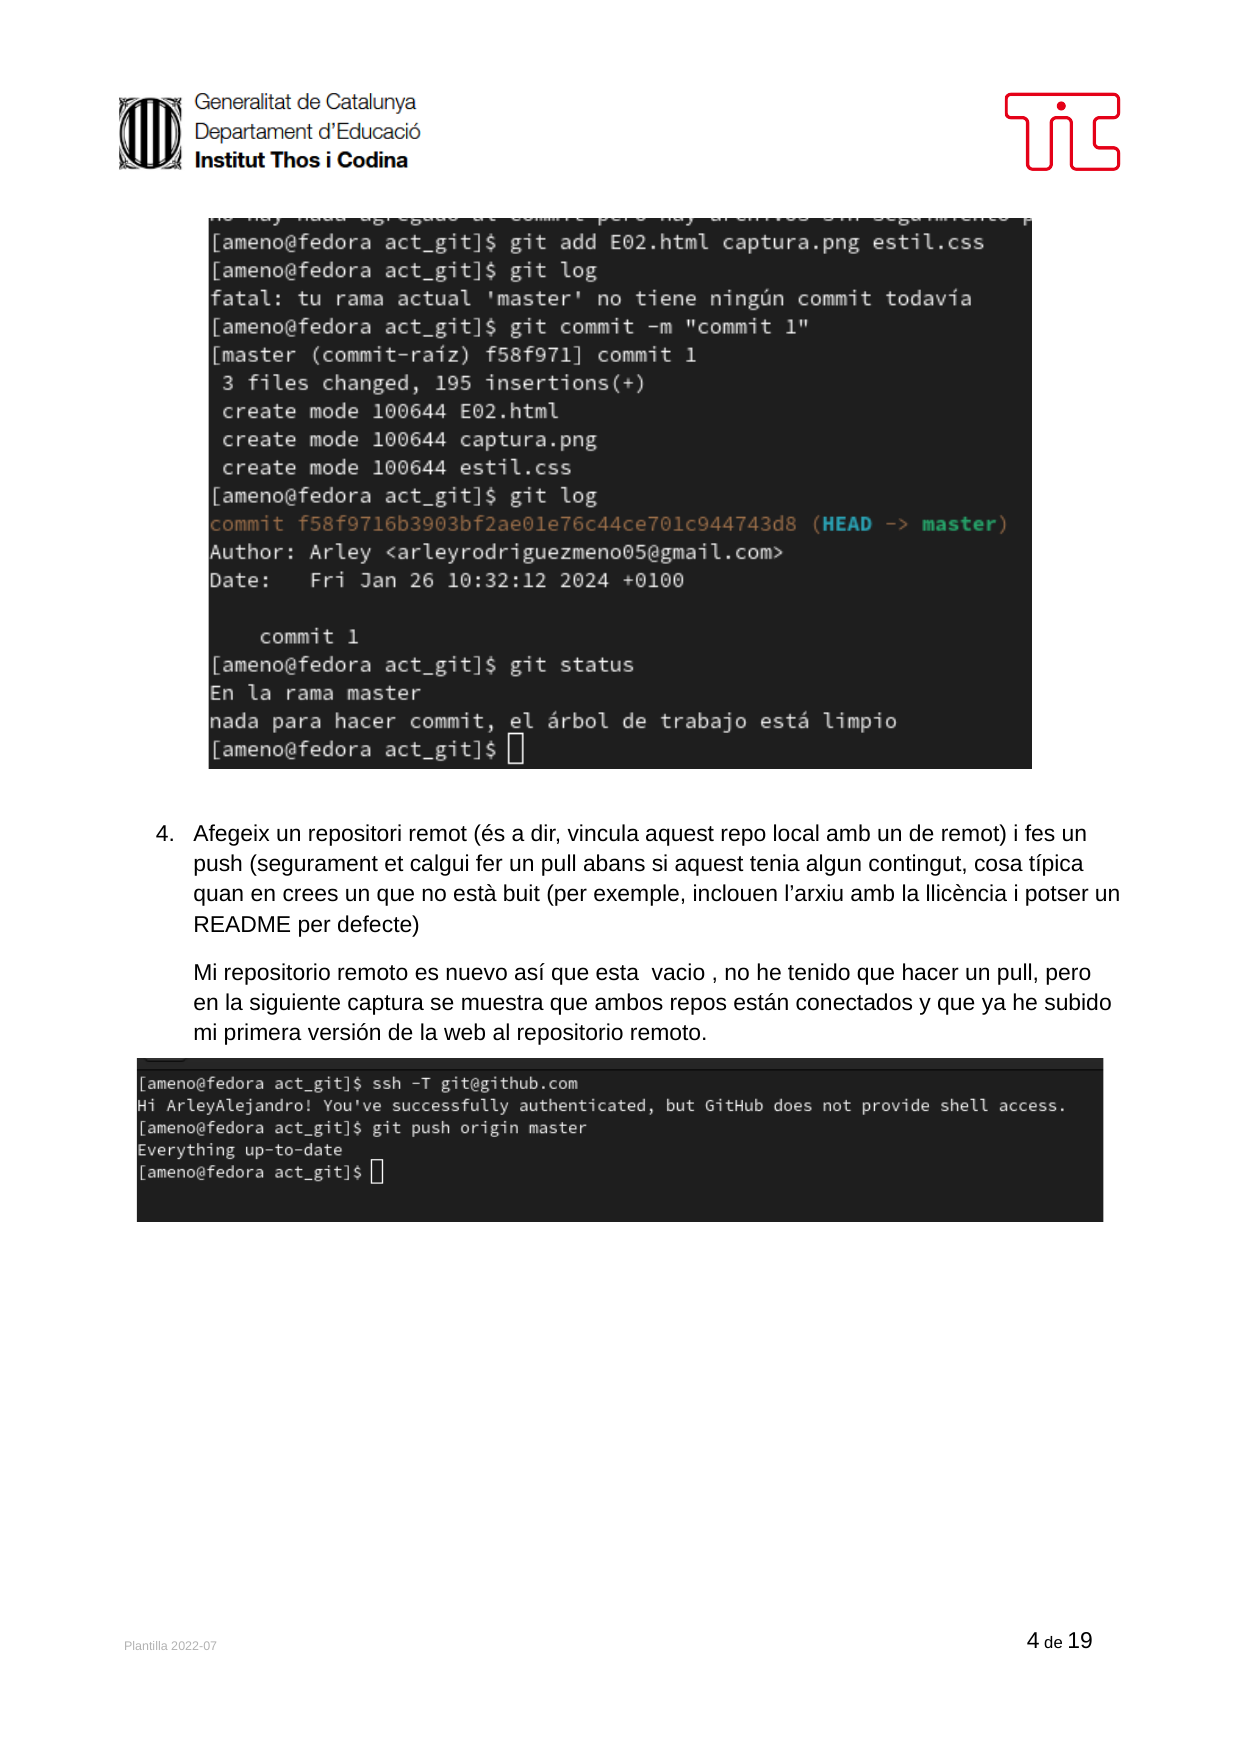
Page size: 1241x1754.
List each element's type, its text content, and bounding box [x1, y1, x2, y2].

picture [208, 218, 1032, 769]
list Afegeix un repositori remot (és a dir, vincula aquest repo local amb un de remot) i fes un push (segurament et calgui fer un pull abans si aquest tenia algun contingut, cosa típica quan en crees un que no està buit (per exemple, inclouen l’arxiu amb la llicència i potser un README per defecte) [156, 820, 1122, 937]
picture [1004, 92, 1123, 171]
picture [118, 92, 422, 171]
list Mi repositorio remoto es nuevo así que esta vacio , no he tenido que hacer un pull, pero en la siguiente captura se muestra que ambos repos están conectados y que ya he subido mi primera versión de la web al repositorio remoto. [156, 958, 1122, 1045]
picture [136, 1058, 1104, 1222]
